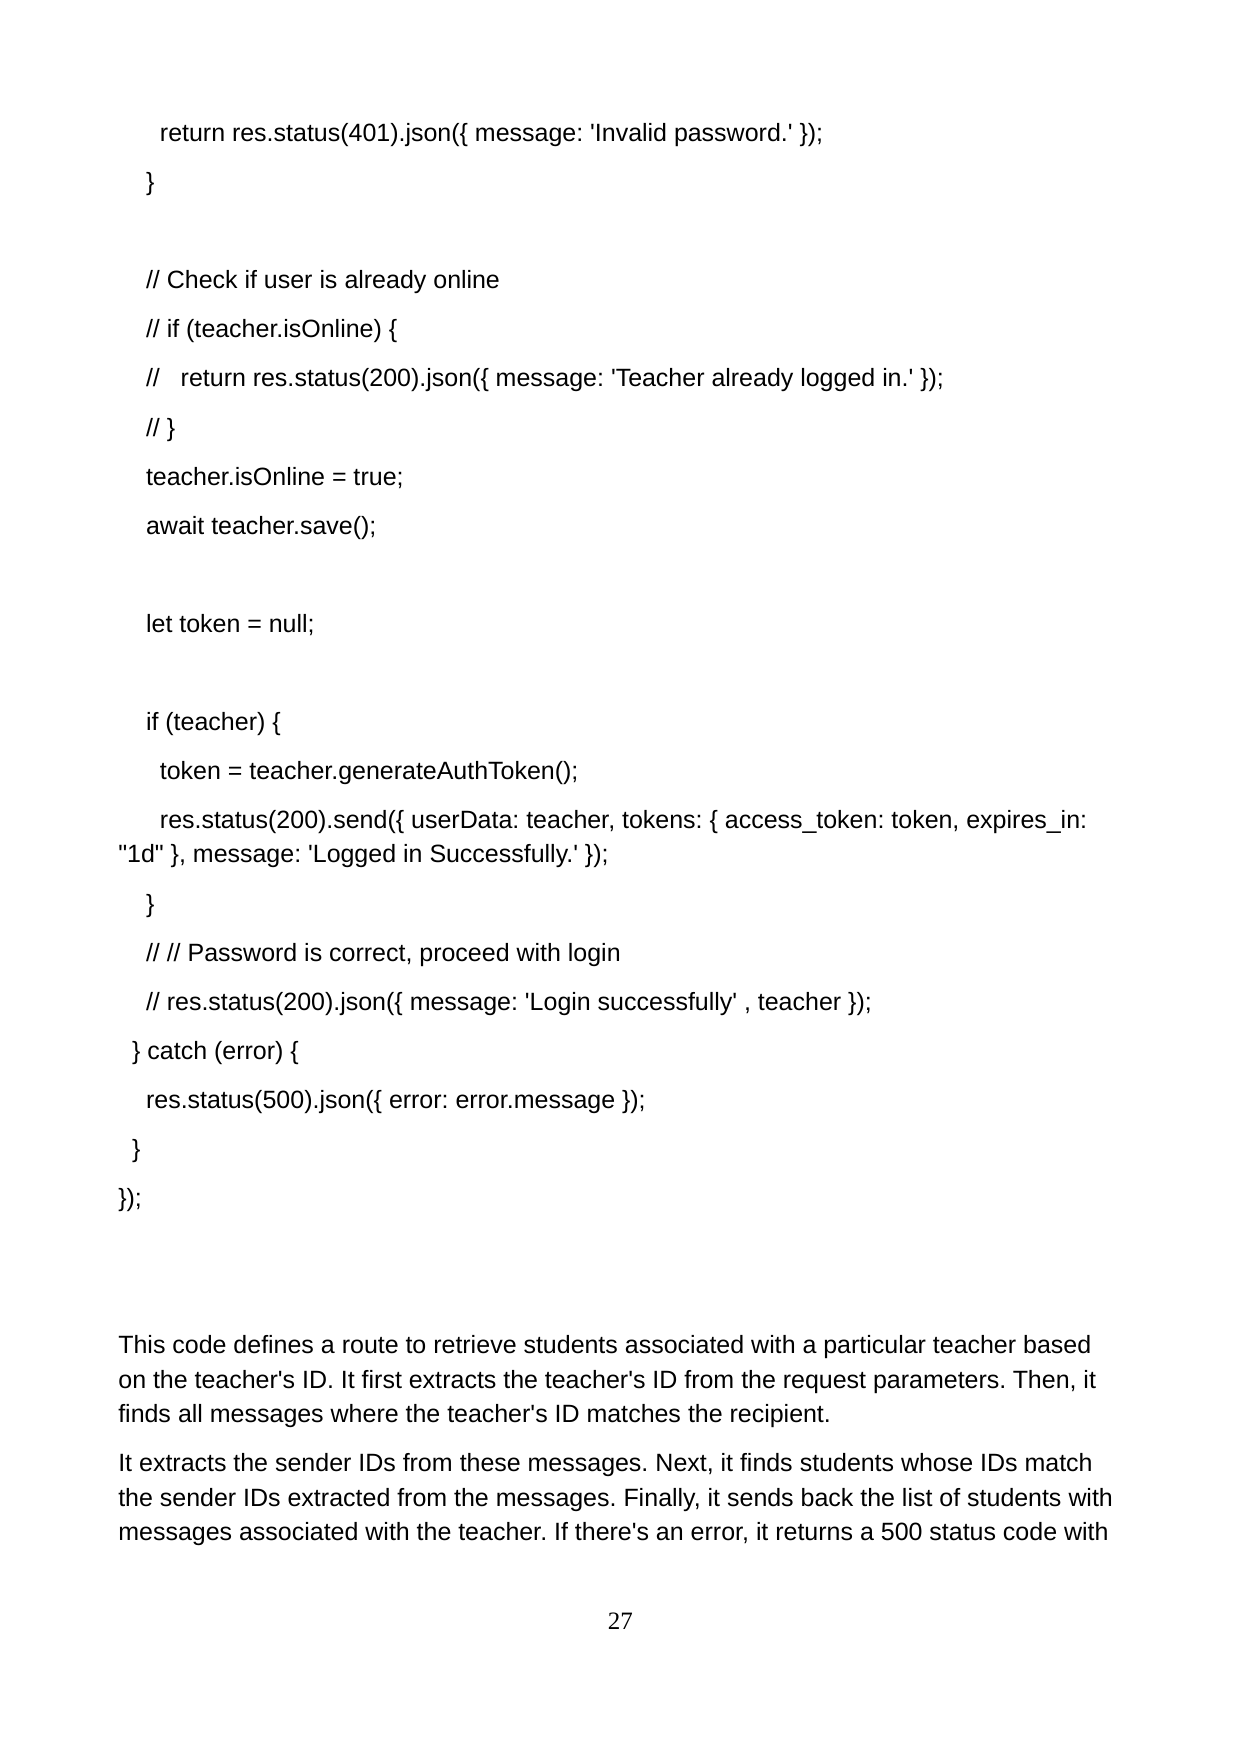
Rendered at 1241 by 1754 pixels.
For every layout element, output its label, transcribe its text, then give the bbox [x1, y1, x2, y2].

text // // Password is correct, proceed with login [118, 938, 1122, 966]
text // res.status(200).json({ message: 'Login successfully' , teacher }); [118, 987, 1122, 1015]
text This code defines a route to retrieve students associated with a particular teacher based on the teacher's ID. It first extracts the teacher's ID from the request parameters. Then, it finds all messages where the teacher's ID matches the recipient. [118, 1330, 1122, 1428]
text }); [118, 1183, 1122, 1212]
text if (teacher) { [118, 707, 1122, 736]
text } [118, 1134, 1122, 1163]
text // Check if user is already online [118, 265, 1122, 294]
text teacher.isOnline = true; [118, 462, 1122, 490]
text token = teacher.generateAuthToken(); [118, 756, 1122, 785]
text } [118, 888, 1122, 917]
text } catch (error) { [118, 1036, 1122, 1064]
text await teacher.save(); [118, 511, 1122, 539]
text res.status(200).send({ userData: teacher, tokens: { access_token: token, expires_in: "1d" }, message: 'Logged in Successfully.' }); [118, 805, 1122, 868]
text } [118, 167, 1122, 196]
text let token = null; [118, 609, 1122, 637]
text res.status(500).json({ error: error.message }); [118, 1085, 1122, 1113]
text return res.status(401).json({ message: 'Invalid password.' }); [118, 118, 1122, 147]
text // if (teacher.isOnline) { [118, 314, 1122, 343]
text // } [118, 412, 1122, 441]
text It extracts the sender IDs from these messages. Next, it finds students whose IDs match the sender IDs extracted from the messages. Finally, it sends back the list of students with messages associated with the teacher. If there's an error, it returns a 500 status code with [118, 1448, 1122, 1546]
text // return res.status(200).json({ message: 'Teacher already logged in.' }); [118, 363, 1122, 392]
